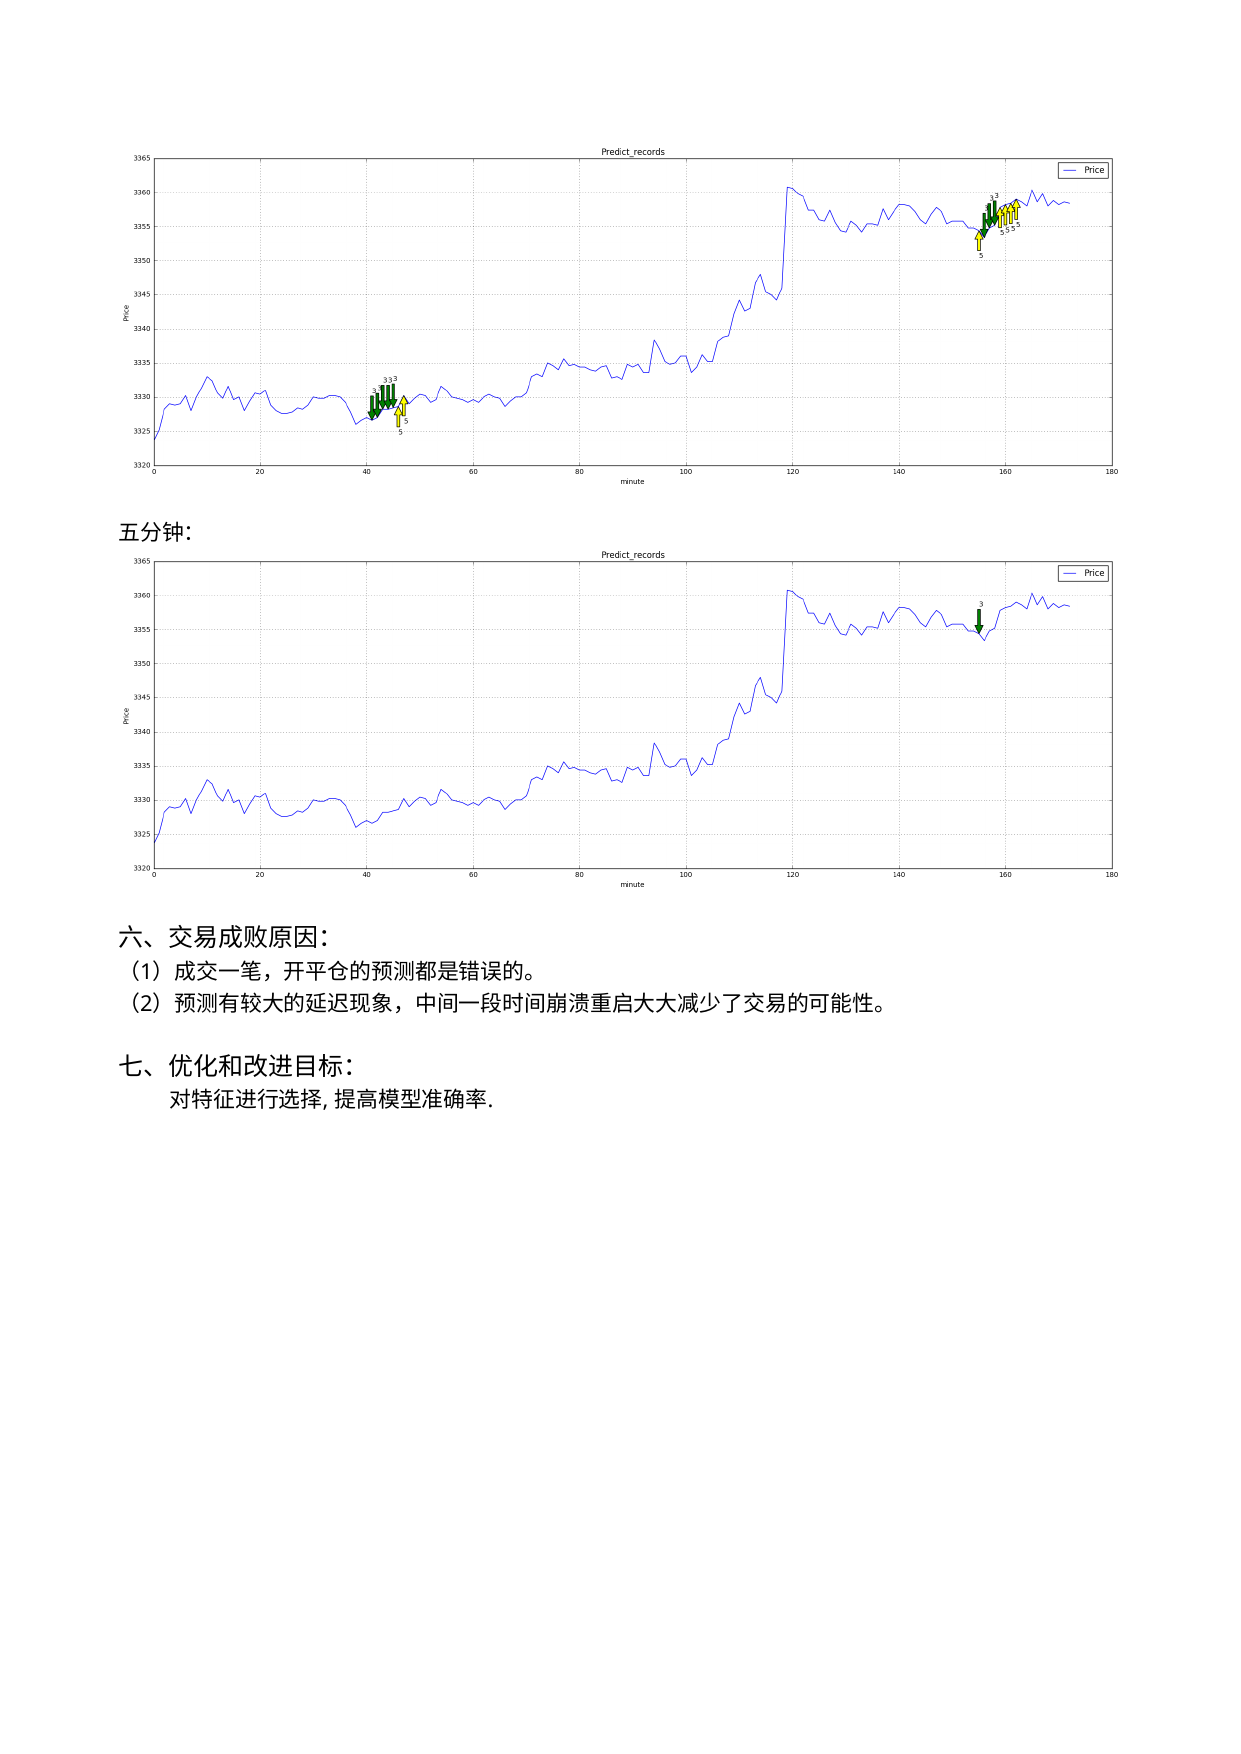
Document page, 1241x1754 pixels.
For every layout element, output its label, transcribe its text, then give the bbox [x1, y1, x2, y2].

picture [118, 143, 1123, 490]
text 五分钟： [118, 515, 1122, 546]
text （2）预测有较大的延迟现象，中间一段时间崩溃重启大大减少了交易的可能性。 [118, 986, 1122, 1018]
text 七、优化和改进目标： [118, 1046, 1122, 1082]
picture [118, 546, 1123, 893]
text （1）成交一笔，开平仓的预测都是错误的。 [118, 954, 1122, 986]
text 对特征进行选择, 提高模型准确率. [118, 1082, 1122, 1114]
text 六、交易成败原因： [118, 918, 1122, 954]
